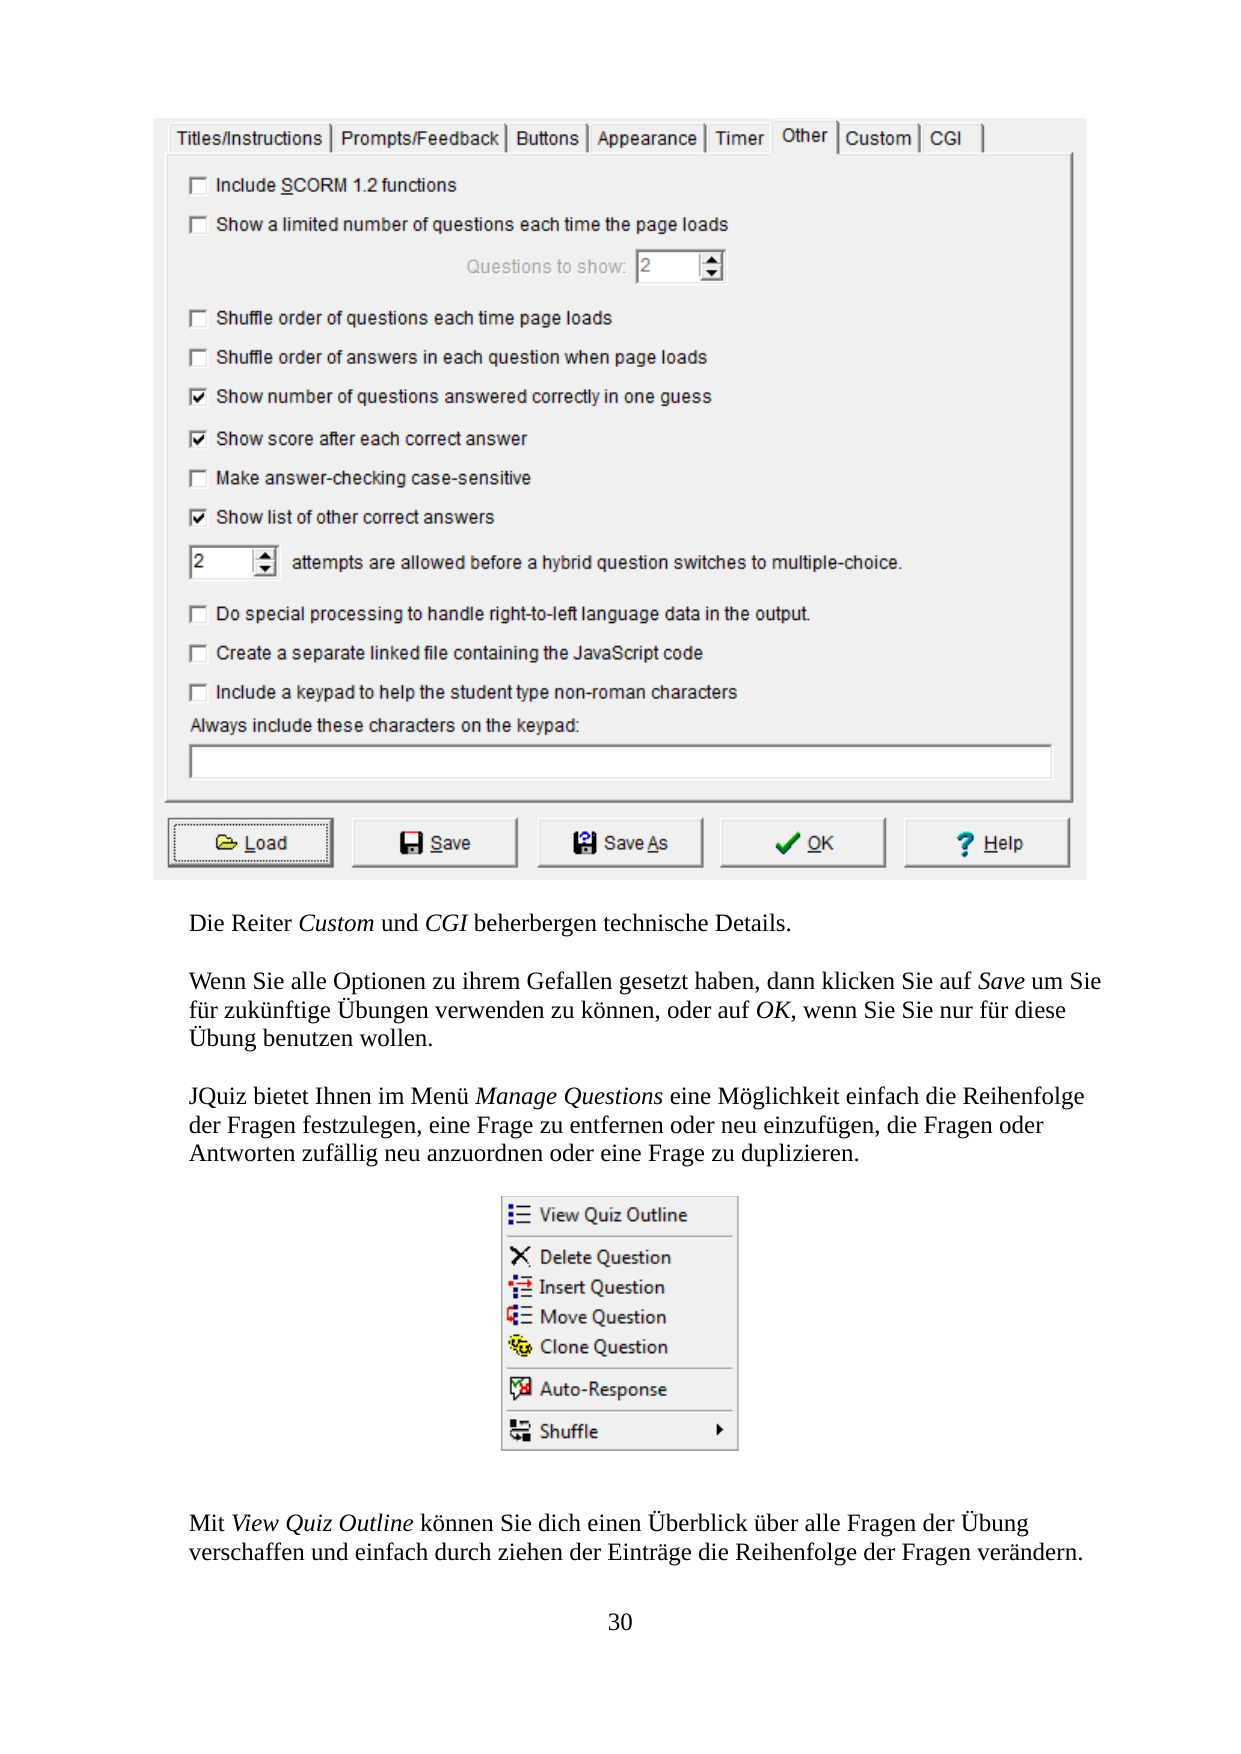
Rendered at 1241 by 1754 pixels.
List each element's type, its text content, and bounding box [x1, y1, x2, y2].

text Mit View Quiz Outline können Sie dich einen Überblick über alle Fragen der Übung verschaffen und einfach durch ziehen der Einträge die Reihenfolge der Fragen verändern. [188, 1508, 1122, 1566]
text Wenn Sie alle Optionen zu ihrem Gefallen gesetzt haben, dann klicken Sie auf Save um Sie für zukünftige Übungen verwenden zu können, oder auf OK, wenn Sie Sie nur für diese Übung benutzen wollen. [188, 966, 1122, 1052]
text Die Reiter Custom und CGI beherbergen technische Details. [188, 908, 1122, 937]
picture [153, 118, 1087, 880]
text JQuiz bietet Ihnen im Menü Manage Questions eine Möglichkeit einfach die Reihenfolge der Fragen festzulegen, eine Frage zu entfernen oder neu einzufügen, die Fragen oder Antworten zufällig neu anzuordnen oder eine Frage zu duplizieren. [188, 1081, 1122, 1167]
picture [501, 1196, 739, 1451]
